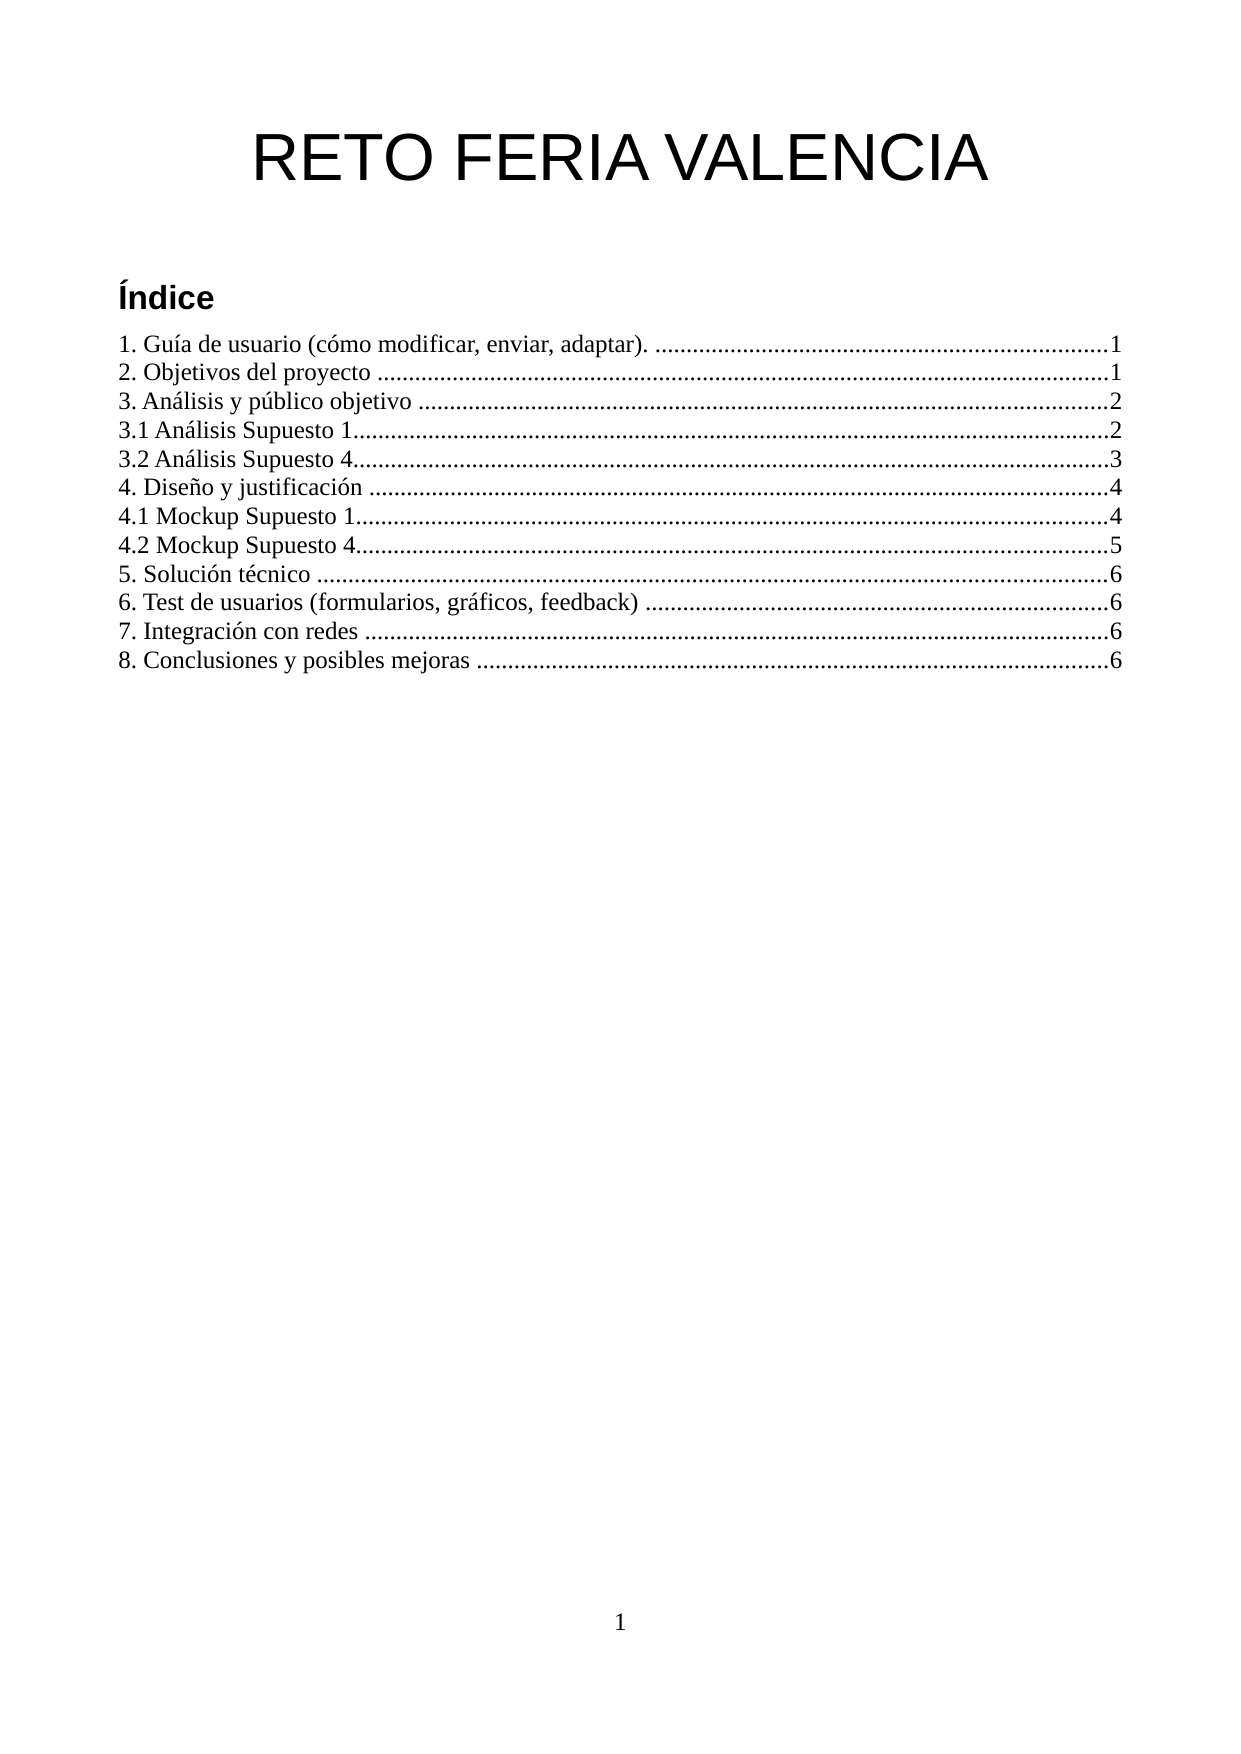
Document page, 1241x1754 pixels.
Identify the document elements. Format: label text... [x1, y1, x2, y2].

text 6. Test de usuarios (formularios, gráficos, feedback) 6 [118, 587, 1122, 616]
text 2. Objetivos del proyecto 1 [118, 357, 1122, 386]
text 8. Conclusiones y posibles mejoras 6 [118, 645, 1122, 674]
text 1. Guía de usuario (cómo modificar, enviar, adaptar). 1 [118, 329, 1122, 357]
text 5. Solución técnico 6 [118, 559, 1122, 587]
text 3.1 Análisis Supuesto 1 2 [118, 415, 1122, 444]
subtitle Índice [118, 278, 1122, 316]
text 3. Análisis y público objetivo 2 [118, 386, 1122, 415]
text 4.2 Mockup Supuesto 4 5 [118, 530, 1122, 559]
text 4.1 Mockup Supuesto 1 4 [118, 501, 1122, 530]
text 4. Diseño y justificación 4 [118, 472, 1122, 501]
text 7. Integración con redes 6 [118, 616, 1122, 645]
text 3.2 Análisis Supuesto 4 3 [118, 444, 1122, 472]
text RETO FERIA VALENCIA [118, 118, 1122, 195]
